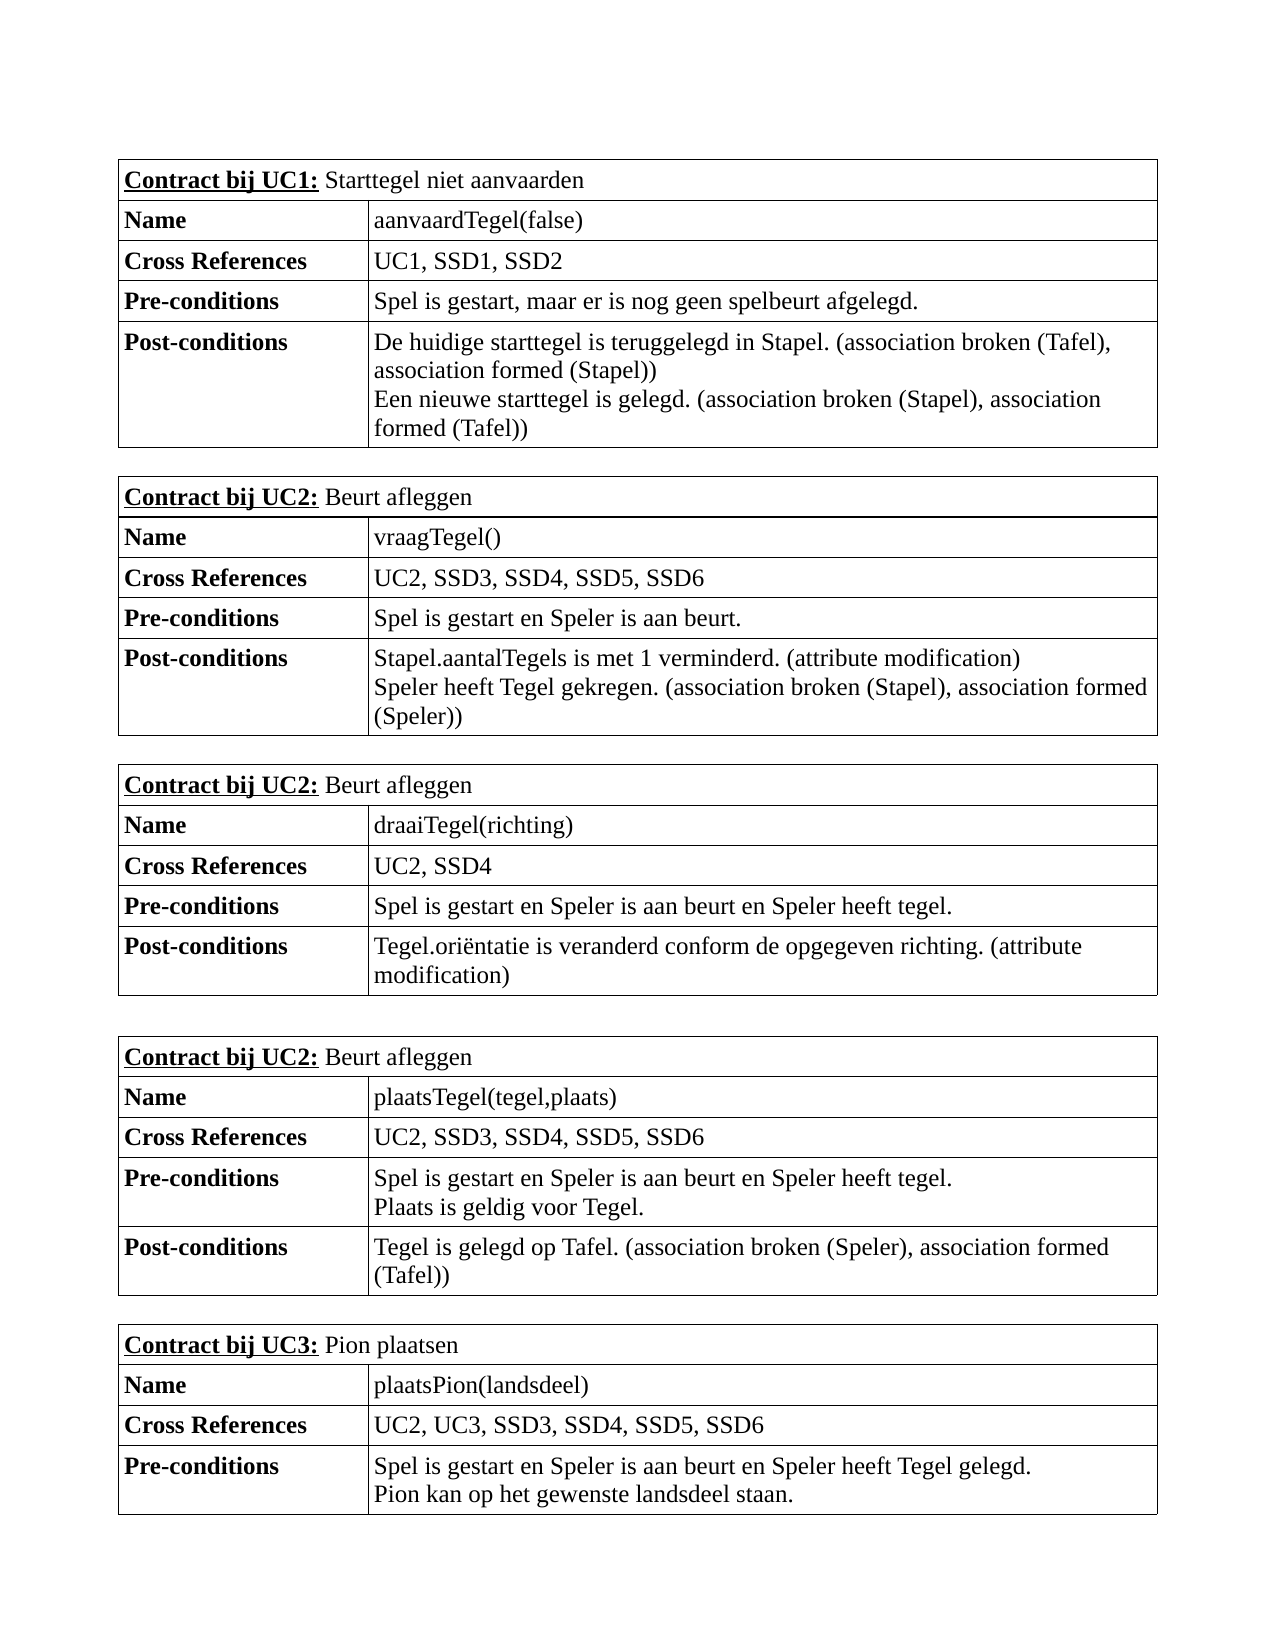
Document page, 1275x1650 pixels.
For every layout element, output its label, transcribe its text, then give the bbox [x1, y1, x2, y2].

table_cell Spel is gestart en Speler is aan beurt en Speler heeft tegel. Plaats is geldig voor Tegel. [369, 1158, 1157, 1226]
table_header plaatsTegel(tegel,plaats) [369, 1077, 1157, 1117]
table_header Name [119, 1365, 368, 1405]
table_cell Pre-conditions [119, 1446, 368, 1514]
table_cell UC2, SSD4 [369, 846, 1157, 885]
table_cell Post-conditions [119, 322, 368, 447]
table_cell Post-conditions [119, 1227, 368, 1295]
table_cell Pre-conditions [119, 281, 368, 321]
table_cell UC2, SSD3, SSD4, SSD5, SSD6 [369, 558, 1157, 597]
table_header Contract bij UC3: Pion plaatsen [119, 1325, 1157, 1364]
table_header aanvaardTegel(false) [369, 201, 1157, 240]
table_cell Stapel.aantalTegels is met 1 verminderd. (attribute modification) Speler heeft Tegel gekregen. (association broken (Stapel), association formed (Speler)) [369, 639, 1157, 735]
table_cell De huidige starttegel is teruggelegd in Stapel. (association broken (Tafel), association formed (Stapel)) Een nieuwe starttegel is gelegd. (association broken (Stapel), association formed (Tafel)) [369, 322, 1157, 447]
table_cell Cross References [119, 846, 368, 885]
table_header plaatsPion(landsdeel) [369, 1365, 1157, 1405]
table_cell UC2, SSD3, SSD4, SSD5, SSD6 [369, 1118, 1157, 1157]
table_cell Pre-conditions [119, 886, 368, 926]
table_header Name [119, 1077, 368, 1117]
table_header Name [119, 201, 368, 240]
table_cell Cross References [119, 558, 368, 597]
table_header draaiTegel(richting) [369, 806, 1157, 845]
table_header vraagTegel() [369, 518, 1157, 557]
table_cell UC1, SSD1, SSD2 [369, 241, 1157, 280]
table_header Name [119, 806, 368, 845]
table_cell Cross References [119, 1118, 368, 1157]
table_cell Cross References [119, 1406, 368, 1445]
table_cell Post-conditions [119, 639, 368, 735]
table_header Contract bij UC2: Beurt afleggen [119, 477, 1157, 516]
table_cell Spel is gestart en Speler is aan beurt. [369, 598, 1157, 637]
table_cell UC2, UC3, SSD3, SSD4, SSD5, SSD6 [369, 1406, 1157, 1445]
table_cell Spel is gestart en Speler is aan beurt en Speler heeft tegel. [369, 886, 1157, 926]
table_cell Cross References [119, 241, 368, 280]
table_cell Tegel is gelegd op Tafel. (association broken (Speler), association formed (Tafel)) [369, 1227, 1157, 1295]
table_header Contract bij UC2: Beurt afleggen [119, 765, 1157, 804]
table_header Contract bij UC2: Beurt afleggen [119, 1037, 1157, 1076]
table_cell Pre-conditions [119, 598, 368, 637]
table_cell Spel is gestart, maar er is nog geen spelbeurt afgelegd. [369, 281, 1157, 321]
table_header Contract bij UC1: Starttegel niet aanvaarden [119, 160, 1157, 200]
table_cell Spel is gestart en Speler is aan beurt en Speler heeft Tegel gelegd. Pion kan op het gewenste landsdeel staan. [369, 1446, 1157, 1514]
table_cell Pre-conditions [119, 1158, 368, 1226]
table_cell Tegel.oriëntatie is veranderd conform de opgegeven richting. (attribute modification) [369, 927, 1157, 994]
table_header Name [119, 518, 368, 557]
table_cell Post-conditions [119, 927, 368, 994]
